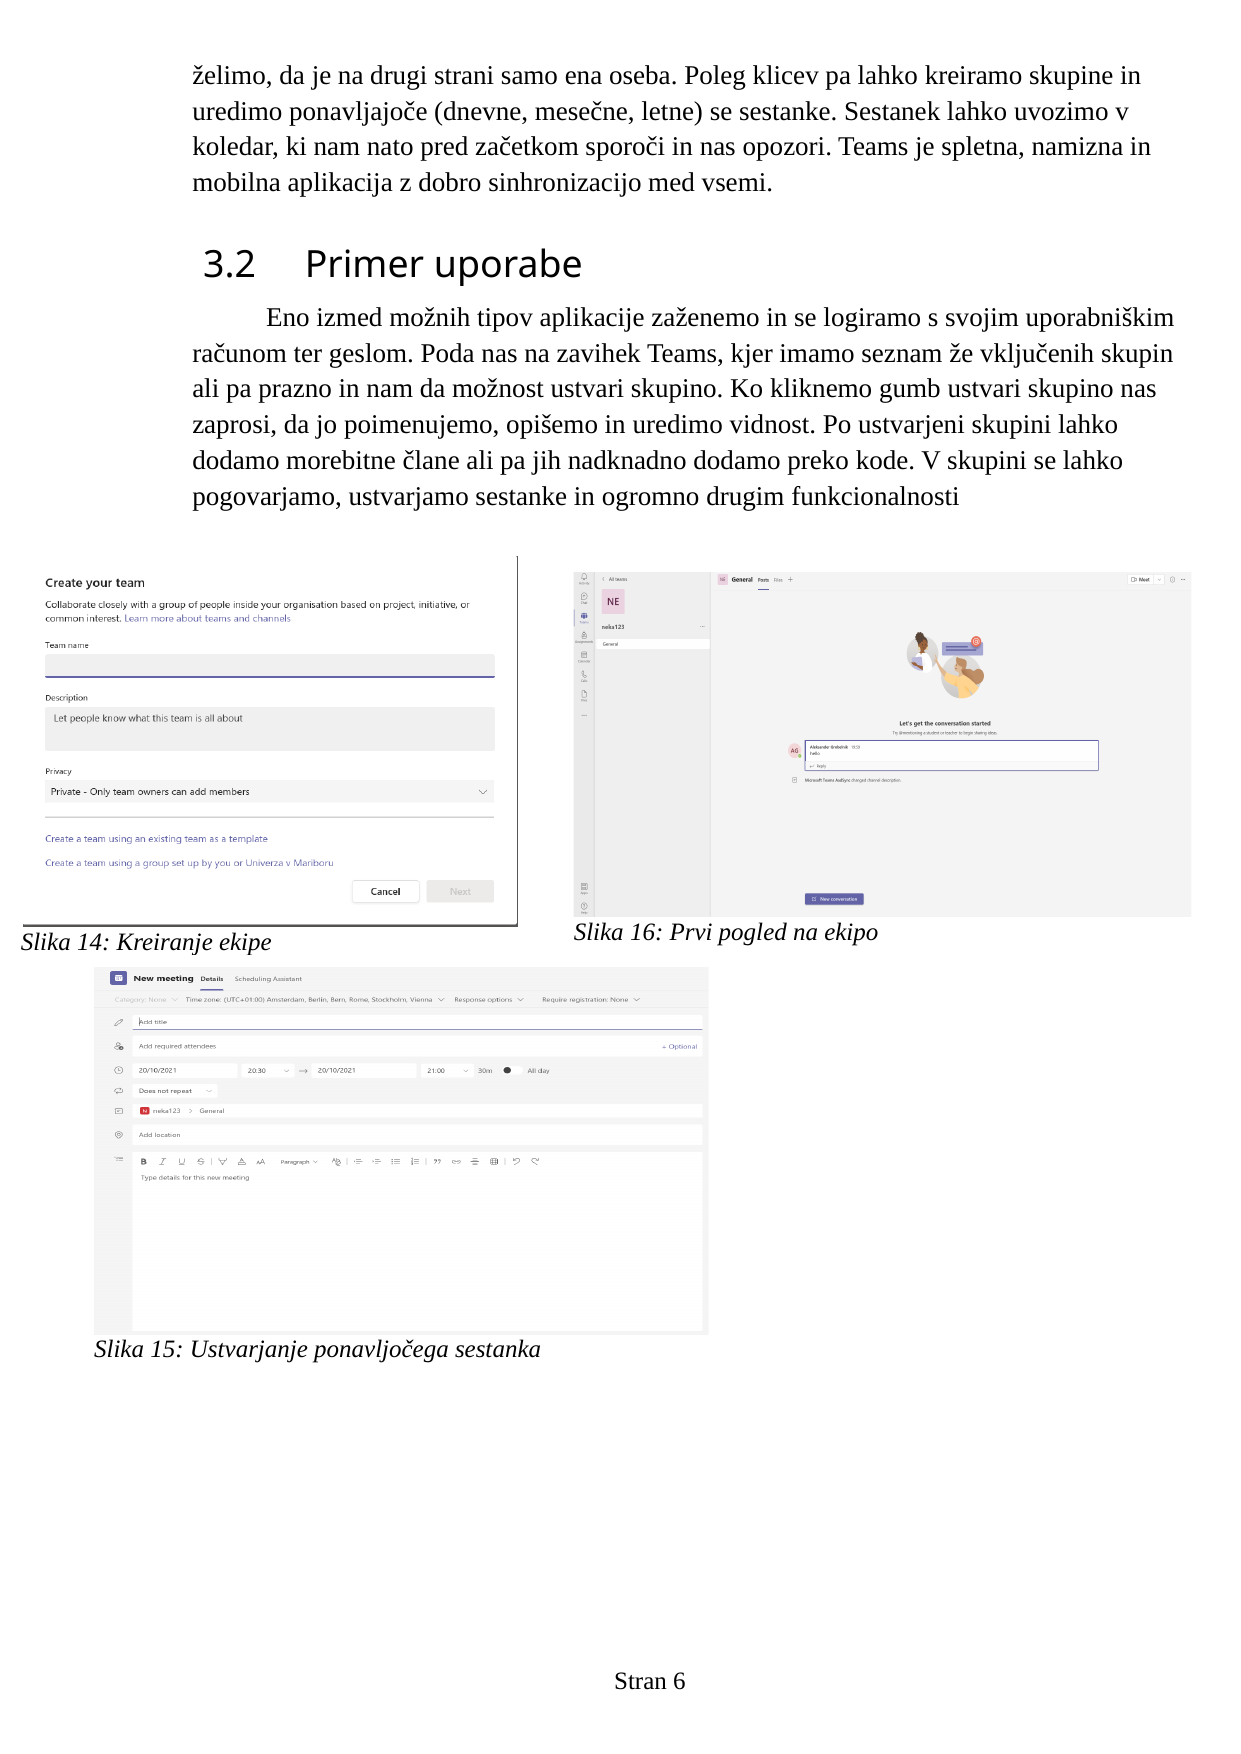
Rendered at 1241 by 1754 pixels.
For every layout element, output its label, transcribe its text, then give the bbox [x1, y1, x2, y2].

text Slika 16: Prvi pogled na ekipo [573, 917, 1191, 945]
picture [573, 572, 1192, 917]
picture [23, 556, 518, 927]
picture [93, 967, 709, 1335]
text Slika 14: Kreiranje ekipe [21, 569, 515, 955]
text želimo, da je na drugi strani samo ena oseba. Poleg klicev pa lahko kreiramo skupine in uredimo ponavljajoče (dnevne, mesečne, letne) se sestanke. Sestanek lahko uvozimo v koledar, ki nam nato pred začetkom sporoči in nas opozori. Teams je spletna, namizna in mobilna aplikacija z dobro sinhronizacijo med vsemi. [192, 59, 1181, 197]
subtitle Primer uporabe [193, 237, 1181, 288]
text Slika 15: Ustvarjanje ponavljočega sestanka [94, 1335, 708, 1363]
text Eno izmed možnih tipov aplikacije zaženemo in se logiramo s svojim uporabniškim računom ter geslom. Poda nas na zavihek Teams, kjer imamo seznam že vključenih skupin ali pa prazno in nam da možnost ustvari skupino. Ko kliknemo gumb ustvari skupino nas zaprosi, da jo poimenujemo, opišemo in uredimo vidnost. Po ustvarjeni skupini lahko dodamo morebitne člane ali pa jih nadknadno dodamo preko kode. V skupini se lahko pogovarjamo, ustvarjamo sestanke in ogromno drugim funkcionalnosti [192, 301, 1181, 511]
